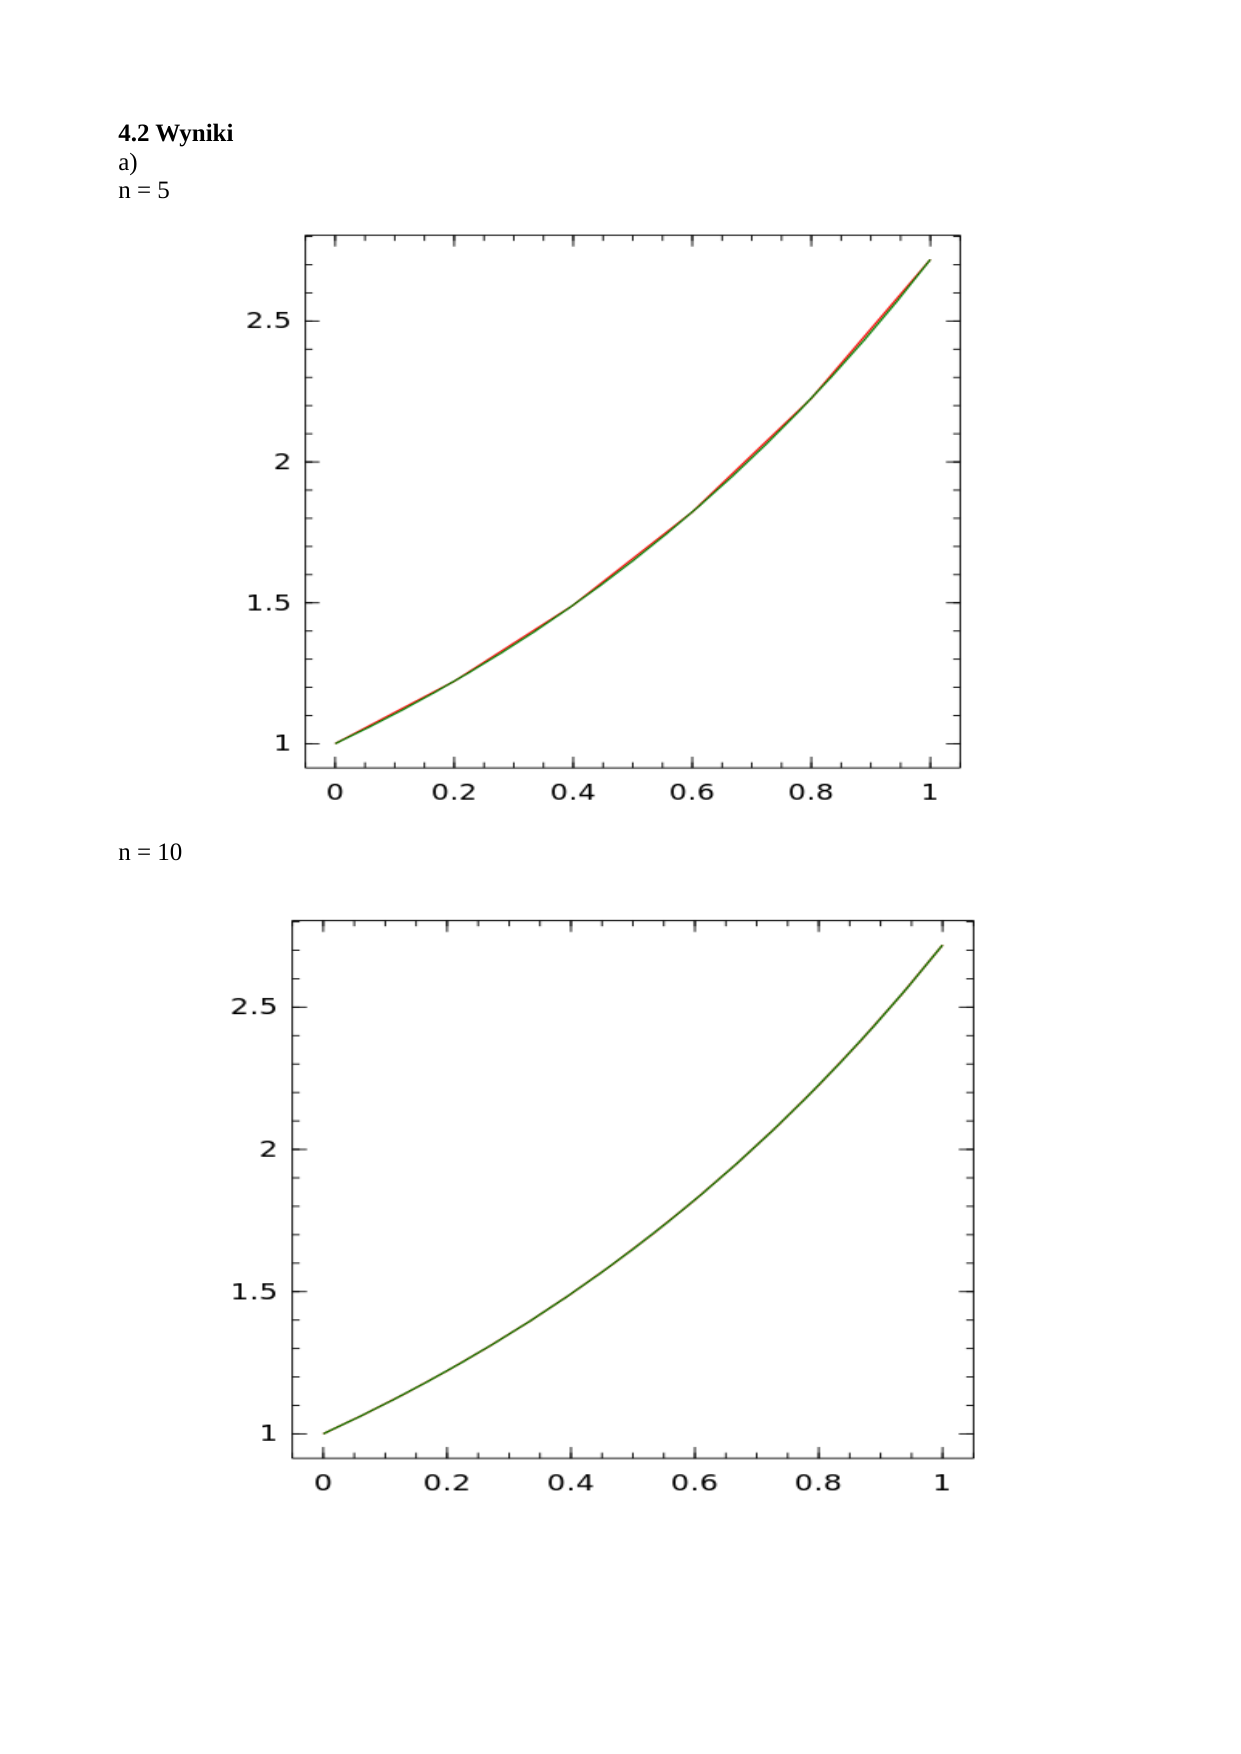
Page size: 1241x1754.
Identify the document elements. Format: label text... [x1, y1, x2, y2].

text 4.2 Wyniki [118, 118, 1122, 147]
text n = 10 [118, 837, 1122, 866]
text n = 5 [118, 176, 1122, 204]
picture [192, 889, 1015, 1524]
picture [209, 204, 1000, 833]
text a) [118, 147, 1122, 176]
